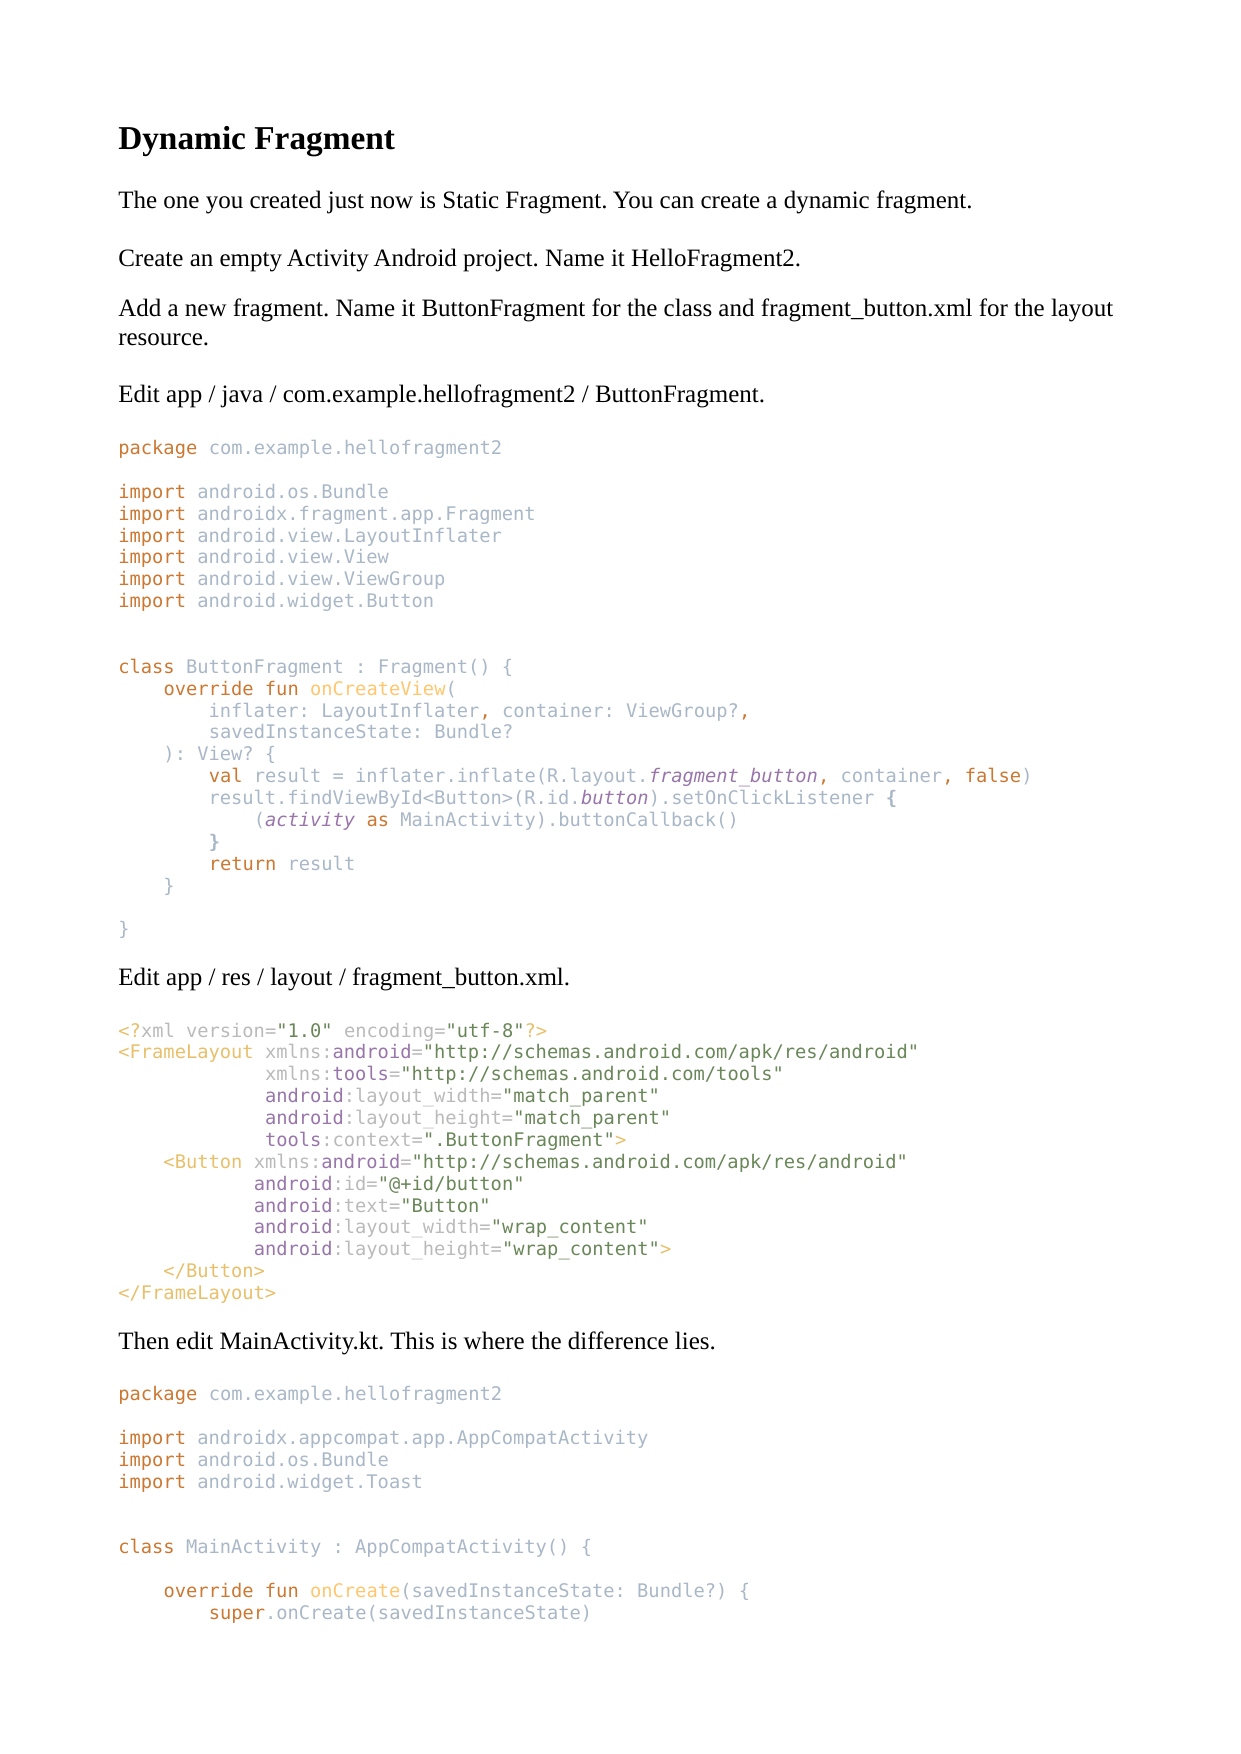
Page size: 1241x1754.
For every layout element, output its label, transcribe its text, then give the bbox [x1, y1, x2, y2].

text <?xml version="1.0" encoding="utf-8"?> <FrameLayout xmlns:android="http://schemas.android.com/apk/res/android" xmlns:tools="http://schemas.android.com/tools" android:layout_width="match_parent" android:layout_height="match_parent" tools:context=".ButtonFragment"> <Button xmlns:android="http://schemas.android.com/apk/res/android" android:id="@+id/button" android:text="Button" android:layout_width="wrap_content" android:layout_height="wrap_content"> </Button> </FrameLayout> [118, 1019, 1122, 1304]
text Create an empty Activity Android project. Name it HelloFragment2. [118, 243, 1122, 271]
text The one you created just now is Static Fragment. You can create a dynamic fragment. [118, 185, 1122, 214]
text Then edit MainActivity.kt. This is where the difference lies. [118, 1326, 1122, 1354]
text package com.example.hellofragment2 import androidx.appcompat.app.AppCompatActivity import android.os.Bundle import android.widget.Toast class MainActivity : AppCompatActivity() { override fun onCreate(savedInstanceState: Bundle?) { super.onCreate(savedInstanceState) [118, 1383, 1122, 1624]
text package com.example.hellofragment2 import android.os.Bundle import androidx.fragment.app.Fragment import android.view.LayoutInflater import android.view.View import android.view.ViewGroup import android.widget.Button class ButtonFragment : Fragment() { override fun onCreateView( inflater: LayoutInflater, container: ViewGroup?, savedInstanceState: Bundle? ): View? { val result = inflater.inflate(R.layout.fragment_button, container, false) result.findViewById<Button>(R.id.button).setOnClickListener { (activity as MainActivity).buttonCallback() } return result } } [118, 437, 1122, 940]
text Dynamic Fragment [118, 118, 1122, 156]
text Edit app / java / com.example.hellofragment2 / ButtonFragment. [118, 379, 1122, 408]
text Add a new fragment. Name it ButtonFragment for the class and fragment_button.xml for the layout resource. [118, 293, 1122, 351]
text Edit app / res / layout / fragment_button.xml. [118, 962, 1122, 991]
